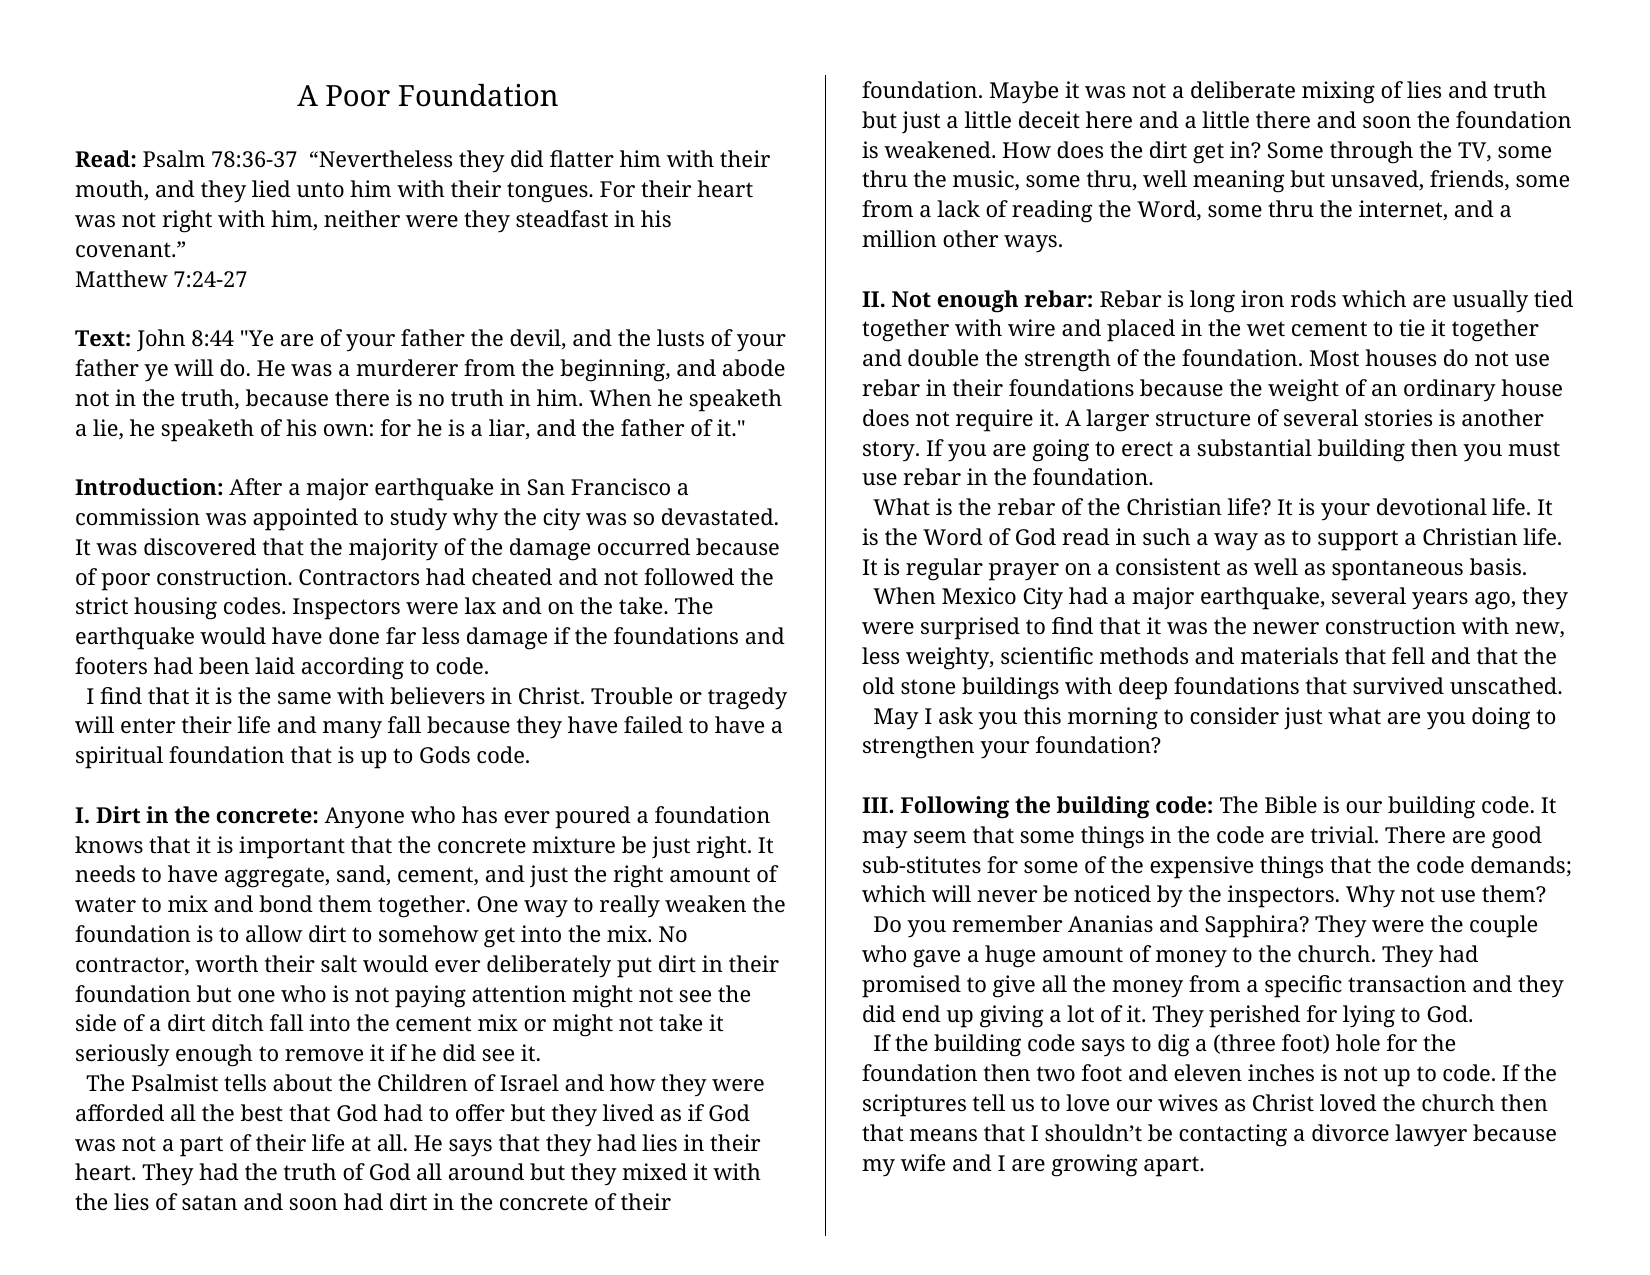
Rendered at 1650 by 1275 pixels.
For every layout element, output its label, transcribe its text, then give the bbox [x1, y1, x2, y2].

text When Mexico City had a major earthquake, several years ago, they were surprised to find that it was the newer construction with new, less weighty, scientific methods and materials that fell and that the old stone buildings with deep foundations that survived unscathed. [862, 581, 1575, 701]
text The Psalmist tells about the Children of Israel and how they were afforded all the best that God had to offer but they lived as if God was not a part of their life at all. He says that they had lies in their heart. They had the truth of God all around but they mixed it with the lies of satan and soon had dirt in the concrete of their [75, 1068, 788, 1217]
text I find that it is the same with believers in Christ. Trouble or tragedy will enter their life and many fall because they have failed to have a spiritual foundation that is up to Gods code. [75, 681, 788, 770]
text II. Not enough rebar: Rebar is long iron rods which are usually tied together with wire and placed in the wet cement to tie it together and double the strength of the foundation. Most houses do not use rebar in their foundations because the weight of an ordinary house does not require it. A larger structure of several stories is another story. If you are going to erect a substantial building then you must use rebar in the foundation. [862, 283, 1575, 492]
text foundation. Maybe it was not a deliberate mixing of lies and truth but just a little deceit here and a little there and soon the foundation is weakened. How does the dirt get in? Some through the TV, some thru the music, some thru, well meaning but unsaved, friends, some from a lack of reading the Word, some thru the internet, and a million other ways. [862, 75, 1575, 254]
text Introduction: After a major earthquake in San Francisco a commission was appointed to study why the city was so devastated. It was discovered that the majority of the damage occurred because of poor construction. Contractors had cheated and not followed the strict housing codes. Inspectors were lax and on the take. The earthquake would have done far less damage if the foundations and footers had been laid according to code. [75, 472, 788, 681]
text May I ask you this morning to consider just what are you doing to strengthen your foundation? [862, 701, 1575, 760]
text III. Following the building code: The Bible is our building code. It may seem that some things in the code are trivial. There are good sub-stitutes for some of the expensive things that the code demands; which will never be noticed by the inspectors. Why not use them? [862, 790, 1575, 909]
text Read: Psalm 78:36-37 “Nevertheless they did flatter him with their mouth, and they lied unto him with their tongues. For their heart was not right with him, neither were they steadfast in his covenant.” [75, 144, 788, 264]
text If the building code says to dig a (three foot) hole for the foundation then two foot and eleven inches is not up to code. If the scriptures tell us to love our wives as Christ loved the church then that means that I shouldn’t be contacting a divorce lawyer because my wife and I are growing apart. [862, 1028, 1575, 1177]
text I. Dirt in the concrete: Anyone who has ever poured a foundation knows that it is important that the concrete mixture be just right. It needs to have aggregate, sand, cement, and just the right amount of water to mix and bond them together. One way to really weaken the foundation is to allow dirt to somehow get into the mix. No contractor, worth their salt would ever deliberately put dirt in their foundation but one who is not paying attention might not see the side of a dirt ditch fall into the cement mix or might not take it seriously enough to remove it if he did see it. [75, 800, 788, 1068]
text Do you remember Ananias and Sapphira? They were the couple who gave a huge amount of money to the church. They had promised to give all the money from a specific transaction and they did end up giving a lot of it. They perished for lying to God. [862, 909, 1575, 1028]
text What is the rebar of the Christian life? It is your devotional life. It is the Word of God read in such a way as to support a Christian life. It is regular prayer on a consistent as well as spontaneous basis. [862, 492, 1575, 581]
text A Poor Foundation [75, 75, 788, 115]
text Matthew 7:24-27 [75, 264, 788, 293]
text Text: John 8:44 "Ye are of your father the devil, and the lusts of your father ye will do. He was a murderer from the beginning, and abode not in the truth, because there is no truth in him. When he speaketh a lie, he speaketh of his own: for he is a liar, and the father of it." [75, 323, 788, 442]
